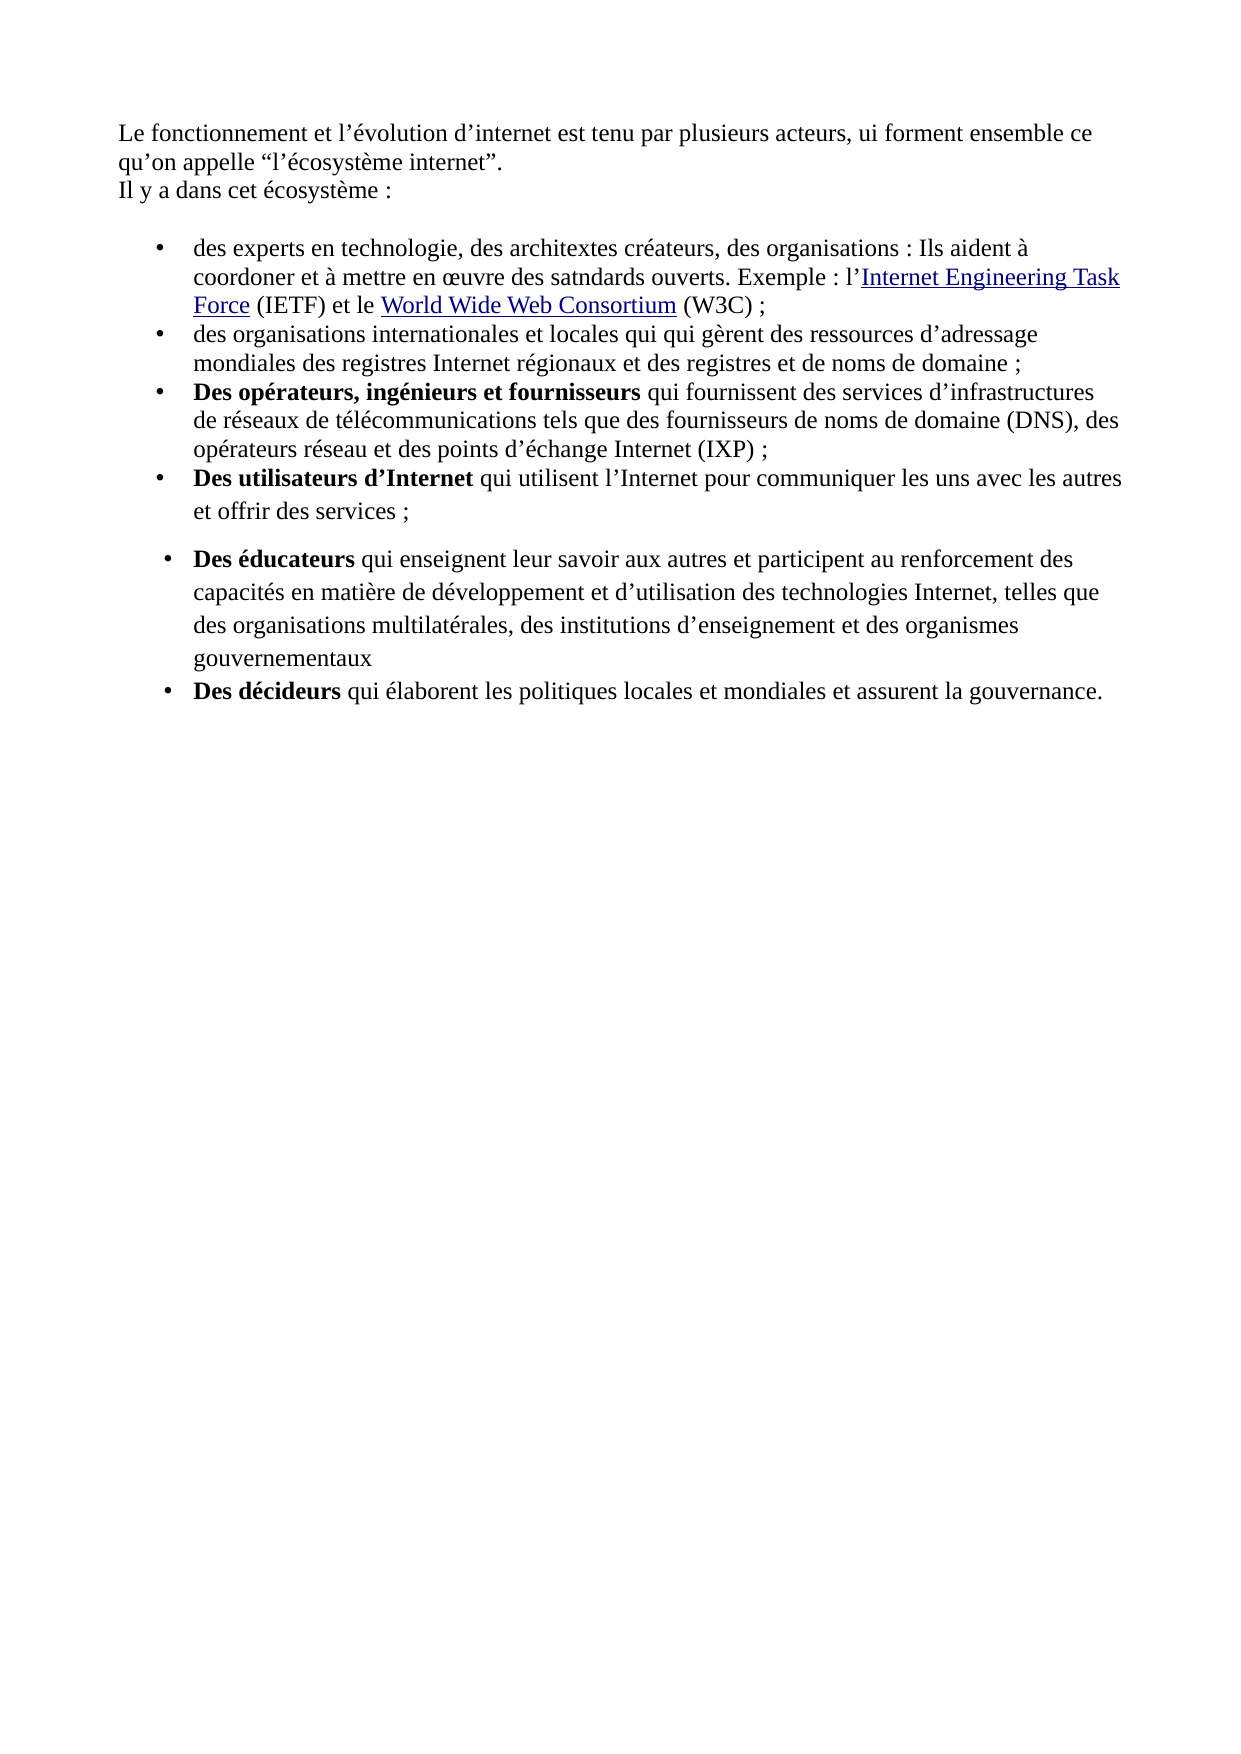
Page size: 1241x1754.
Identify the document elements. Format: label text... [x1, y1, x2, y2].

list Des utilisateurs d’Internet qui utilisent l’Internet pour communiquer les uns avec les autres et offrir des services ; [156, 463, 1122, 525]
list Des éducateurs qui enseignent leur savoir aux autres et participent au renforcement des capacités en matière de développement et d’utilisation des technologies Internet, telles que des organisations multilatérales, des institutions d’enseignement et des organismes gouvernementaux [164, 544, 1122, 672]
list Des opérateurs, ingénieurs et fournisseurs qui fournissent des services d’infrastructures de réseaux de télécommunications tels que des fournisseurs de noms de domaine (DNS), des opérateurs réseau et des points d’échange Internet (IXP) ; [156, 377, 1122, 463]
text Il y a dans cet écosystème : [118, 176, 1122, 204]
text Le fonctionnement et l’évolution d’internet est tenu par plusieurs acteurs, ui forment ensemble ce qu’on appelle “l’écosystème internet”. [118, 118, 1122, 176]
list Des décideurs qui élaborent les politiques locales et mondiales et assurent la gouvernance. [164, 676, 1122, 704]
list des organisations internationales et locales qui qui gèrent des ressources d’adressage mondiales des registres Internet régionaux et des registres et de noms de domaine ; [156, 319, 1122, 377]
list des experts en technologie, des architextes créateurs, des organisations : Ils aident à coordoner et à mettre en œuvre des satndards ouverts. Exemple : l’Internet Engineering Task Force (IETF) et le World Wide Web Consortium (W3C) ; [156, 233, 1122, 319]
